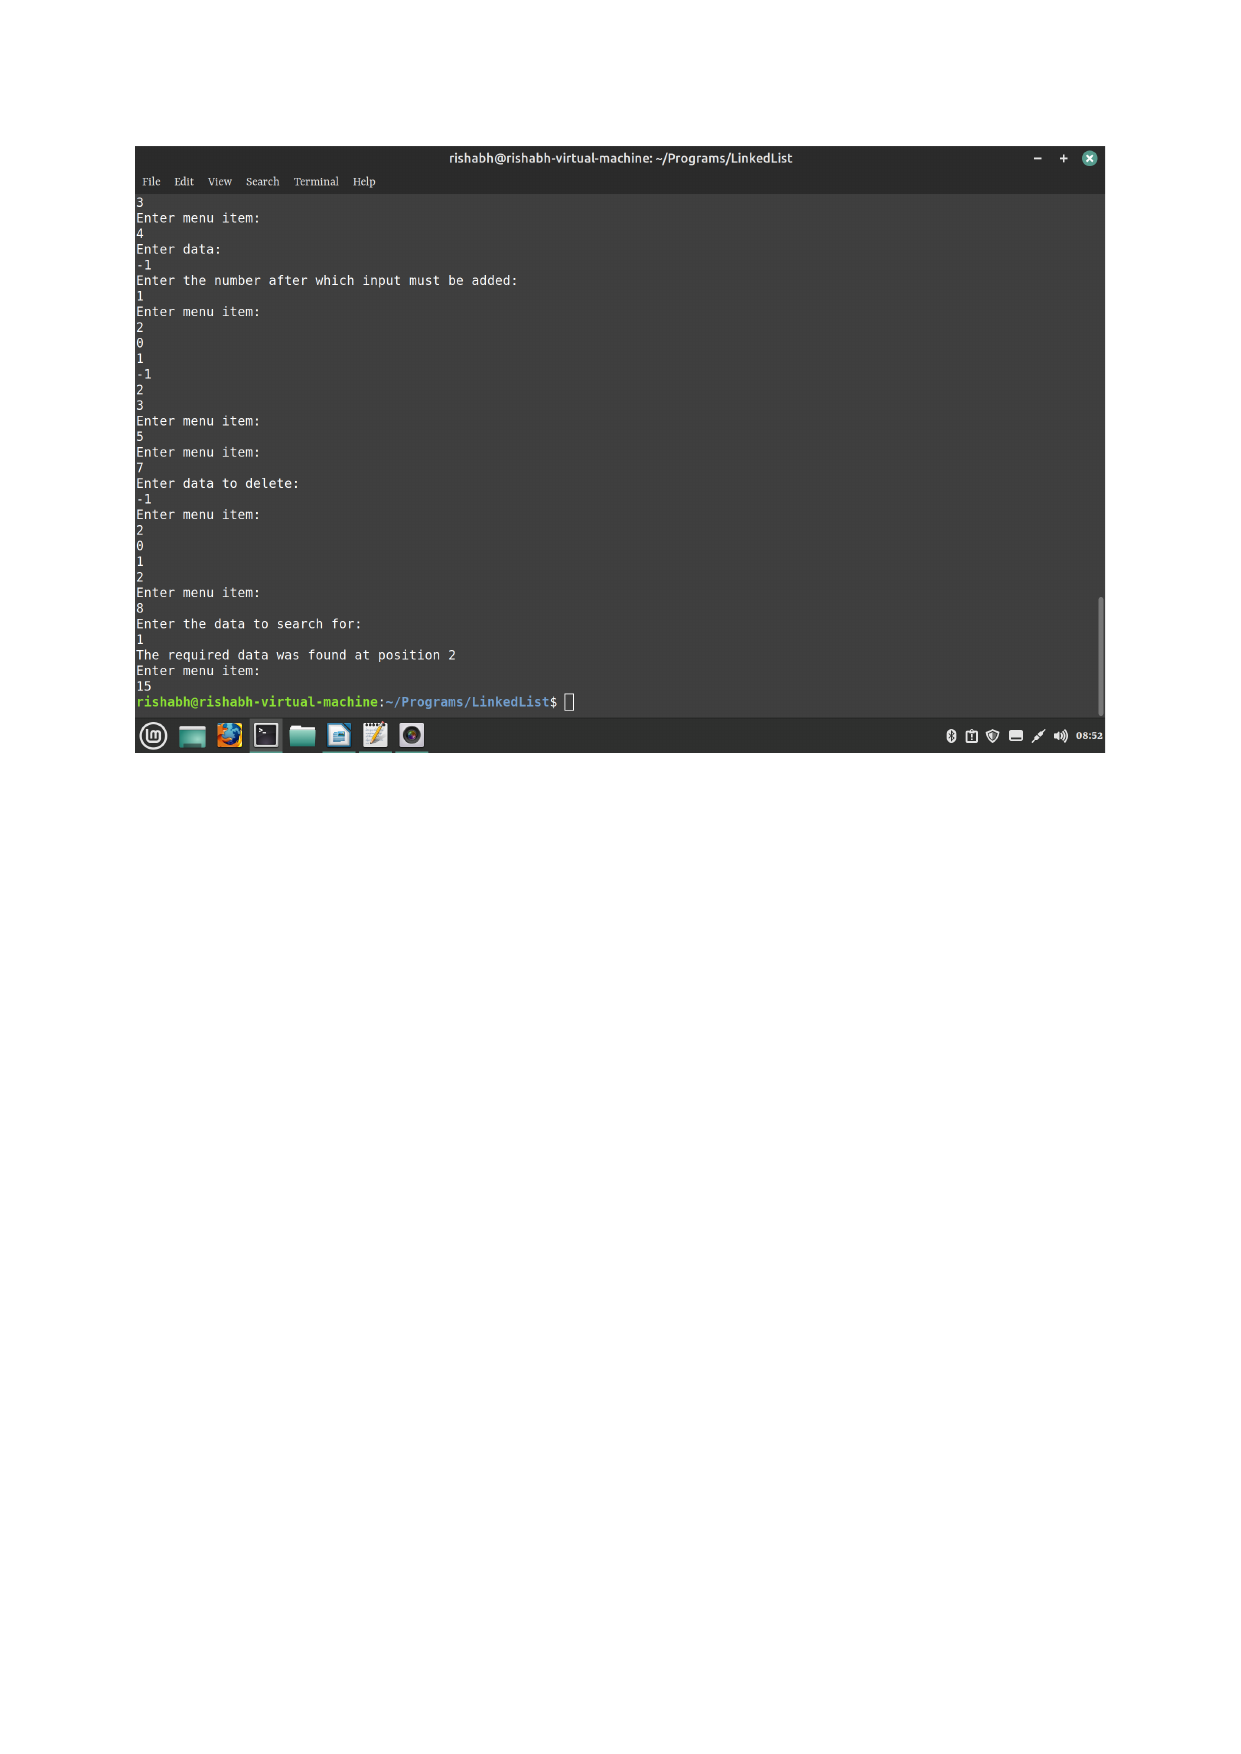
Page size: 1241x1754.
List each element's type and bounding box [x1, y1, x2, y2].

picture [135, 146, 1105, 753]
